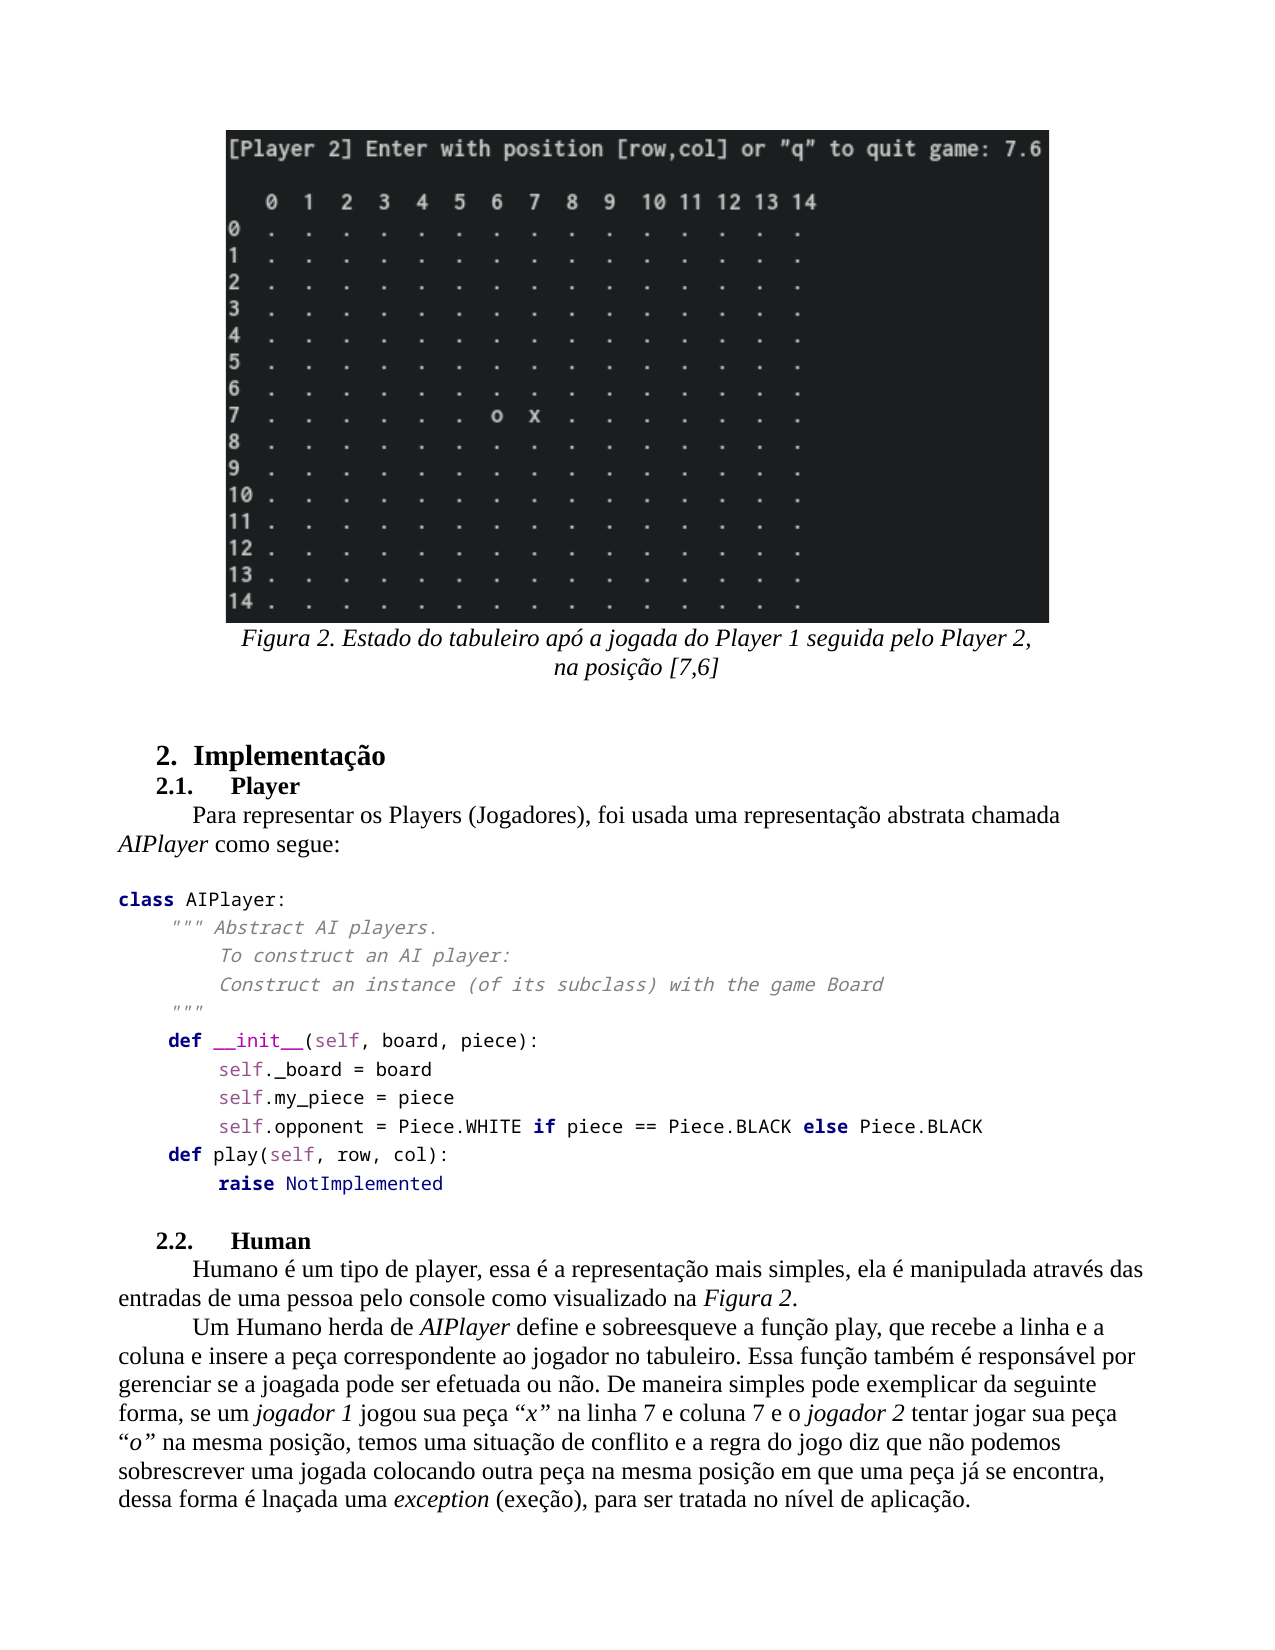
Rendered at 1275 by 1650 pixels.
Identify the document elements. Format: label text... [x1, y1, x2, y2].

text def __init__(self, board, piece): [118, 1026, 1157, 1054]
text Um Humano herda de AIPlayer define e sobreesqueve a função play, que recebe a linha e a coluna e insere a peça correspondente ao jogador no tabuleiro. Essa função também é responsável por gerenciar se a joagada pode ser efetuada ou não. De maneira simples pode exemplicar da seguinte forma, se um jogador 1 jogou sua peça “x” na linha 7 e coluna 7 e o jogador 2 tentar jogar sua peça “o” na mesma posição, temos uma situação de conflito e a regra do jogo diz que não podemos sobrescrever uma jogada colocando outra peça na mesma posição em que uma peça já se encontra, dessa forma é lnaçada uma exception (exeção), para ser tratada no nível de aplicação. [118, 1312, 1157, 1513]
picture [225, 130, 1050, 623]
text """ Abstract AI players. [118, 912, 1157, 940]
list Implementação [156, 738, 1157, 771]
text def play(self, row, col): [118, 1139, 1157, 1168]
list Player [156, 771, 1157, 800]
text Humano é um tipo de player, essa é a representação mais simples, ela é manipulada através das entradas de uma pessoa pelo console como visualizado na Figura 2. [118, 1254, 1157, 1312]
list Human [156, 1226, 1157, 1254]
text class AIPlayer: [118, 886, 1157, 912]
text self.opponent = Piece.WHITE if piece == Piece.BLACK else Piece.BLACK [118, 1111, 1157, 1139]
text Construct an instance (of its subclass) with the game Board [118, 969, 1157, 997]
text Para representar os Players (Jogadores), foi usada uma representação abstrata chamada AIPlayer como segue: [118, 800, 1157, 858]
text self._board = board [118, 1054, 1157, 1082]
text raise NotImplemented [118, 1168, 1157, 1196]
text self.my_piece = piece [118, 1082, 1157, 1111]
text To construct an AI player: [118, 940, 1157, 969]
text """ [118, 997, 1157, 1026]
text Figura 2. Estado do tabuleiro apó a jogada do Player 1 seguida pelo Player 2, na posição [7,6] [226, 623, 1049, 680]
